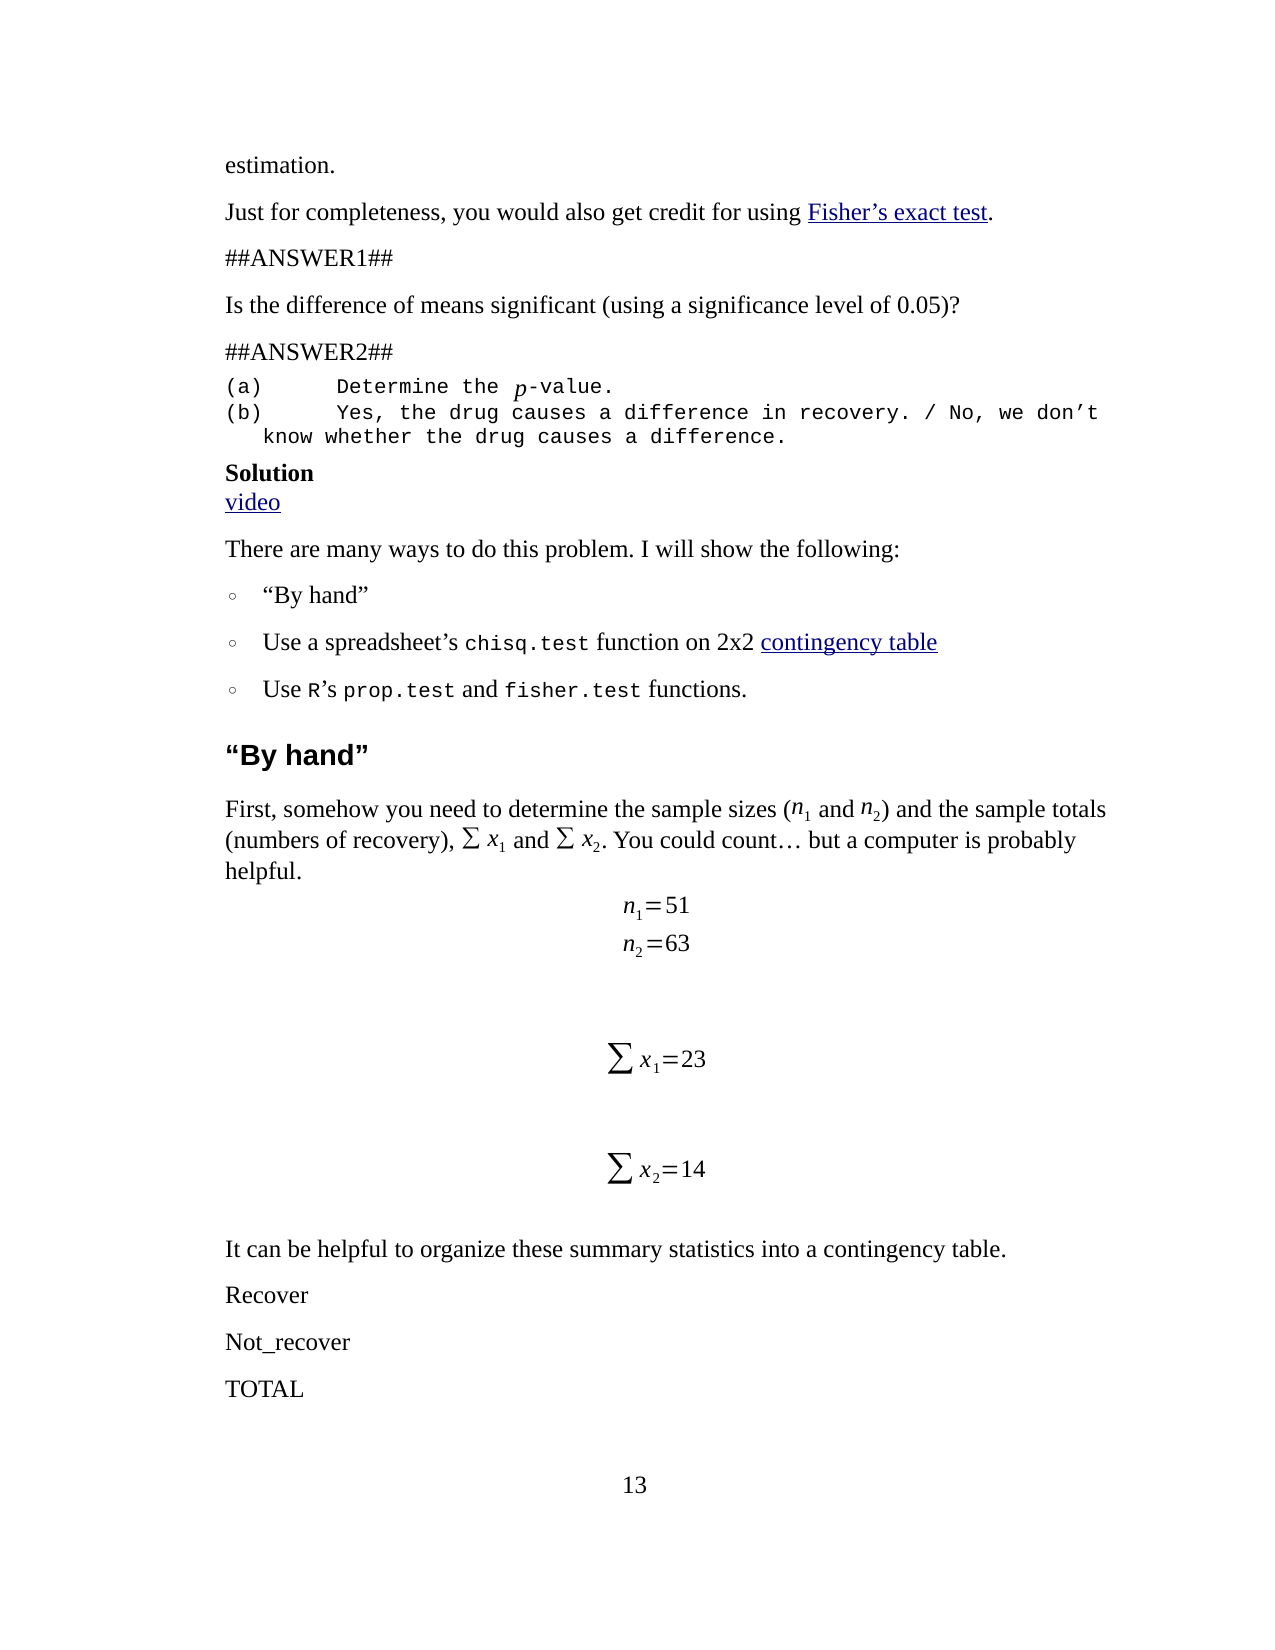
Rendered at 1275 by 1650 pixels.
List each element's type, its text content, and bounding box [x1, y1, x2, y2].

list First, somehow you need to determine the sample sizes ( and ) and the sample totals (numbers of recovery), and . You could count… but a computer is probably helpful. [187, 793, 1125, 884]
list Solution video [187, 458, 1125, 516]
list ##ANSWER2## [187, 337, 1125, 365]
list ##ANSWER1## [187, 243, 1125, 272]
list Use R’s prop.test and fisher.test functions. [225, 674, 1125, 704]
list There are many ways to do this problem. I will show the following: [187, 534, 1125, 562]
list Not_recover [187, 1327, 1125, 1356]
list Is the difference of means significant (using a significance level of 0.05)? [187, 290, 1125, 319]
subtitle “By hand” [187, 738, 1125, 772]
list Yes, the drug causes a difference in recovery. / No, we don’t know whether the drug causes a difference. [225, 402, 1125, 449]
list Just for completeness, you would also get credit for using Fisher’s exact test. [187, 197, 1125, 225]
list Recover [187, 1281, 1125, 1309]
list Use a spreadsheet’s chisq.test function on 2x2 contingency table [225, 627, 1125, 657]
list Determine the -value. [225, 374, 1125, 402]
list TOTAL [187, 1374, 1125, 1403]
list estimation. [187, 150, 1125, 179]
list It can be helpful to organize these summary statistics into a contingency table. [187, 1234, 1125, 1263]
list “By hand” [225, 580, 1125, 609]
